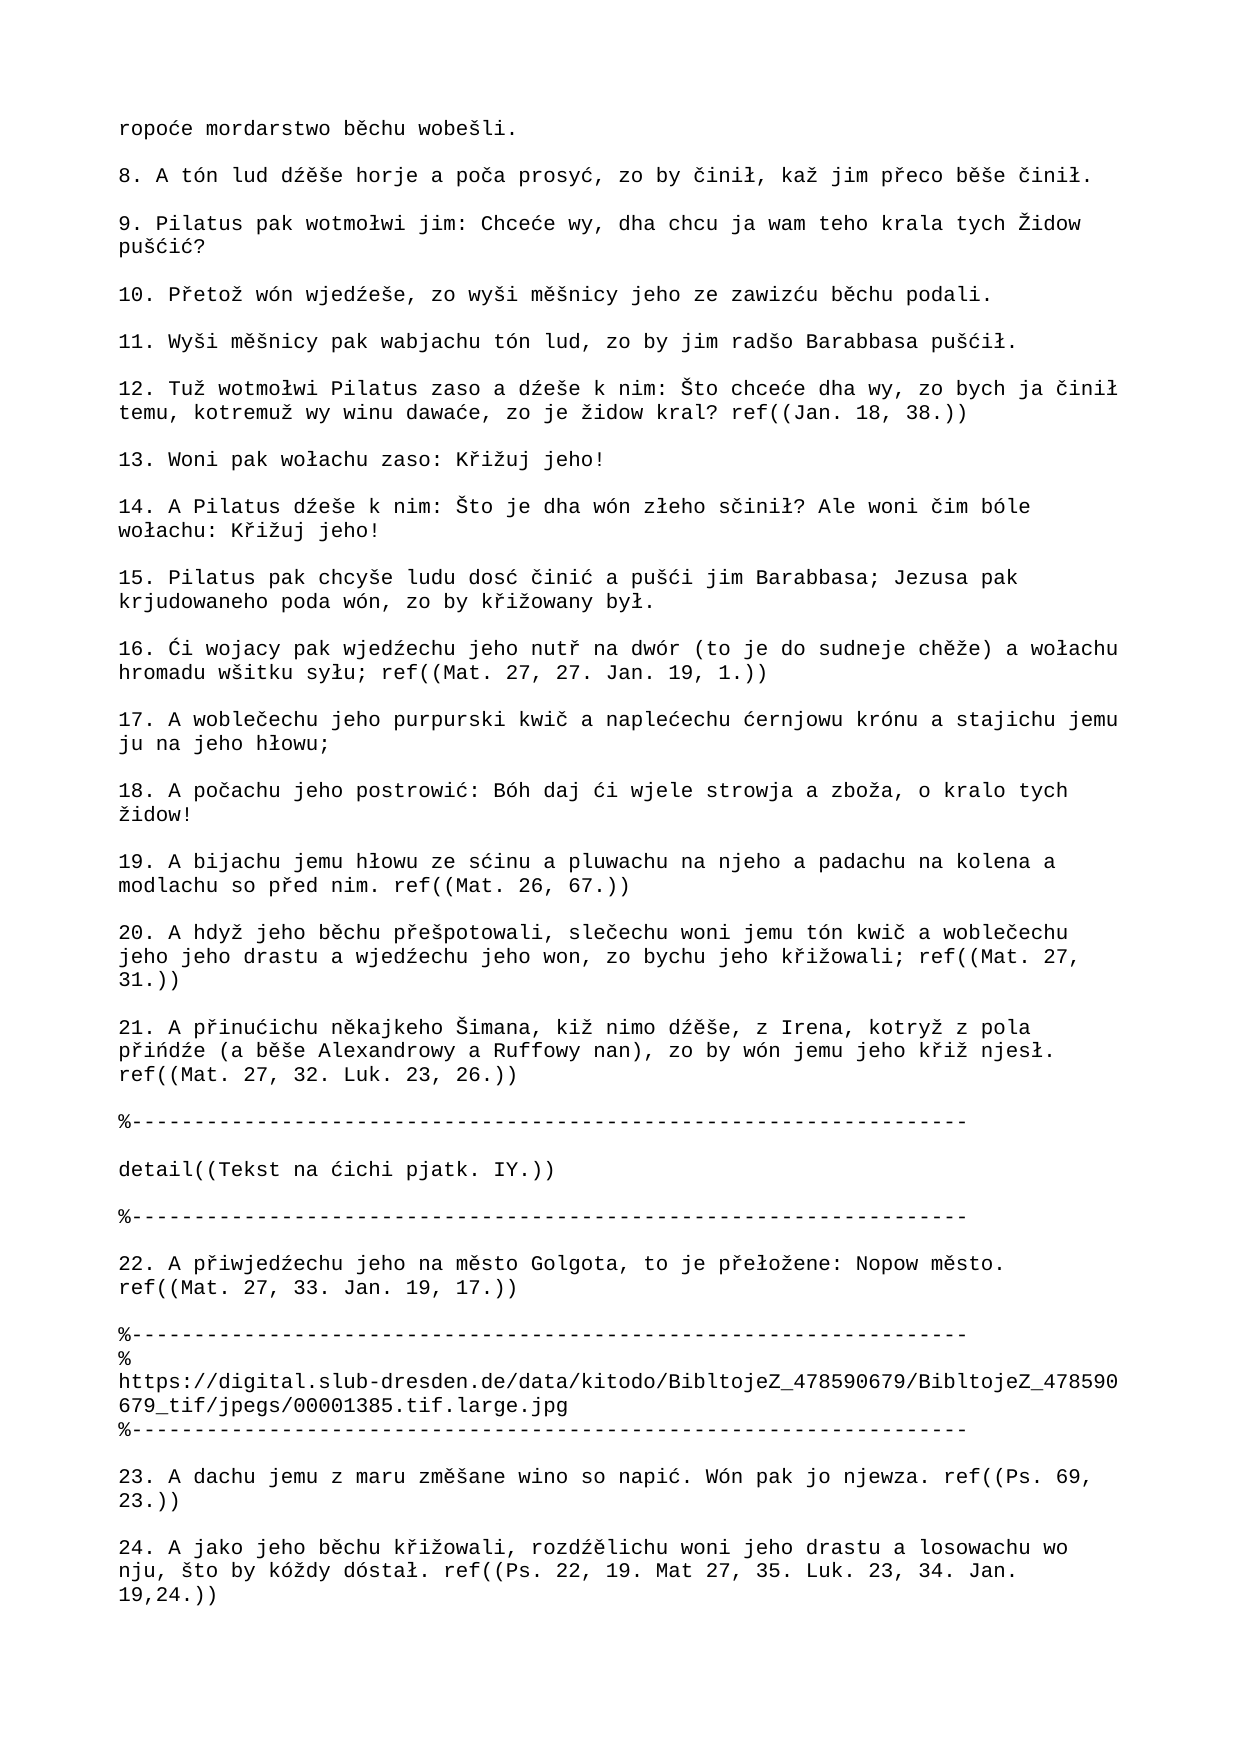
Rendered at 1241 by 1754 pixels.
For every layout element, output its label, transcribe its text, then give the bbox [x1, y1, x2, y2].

text 9. Pilatus pak wotmołwi jim: Chceće wy, dha chcu ja wam teho krala tych Židow pušćić? [118, 213, 1122, 260]
text %------------------------------------------------------------------- [118, 1111, 1122, 1135]
text 22. A přiwjedźechu jeho na město Golgota, to je přełožene: Nopow město. ref((Mat. 27, 33. Jan. 19, 17.)) [118, 1253, 1122, 1300]
text 18. A počachu jeho postrowić: Bóh daj ći wjele strowja a zboža, o kralo tych židow! [118, 780, 1122, 827]
text %------------------------------------------------------------------- [118, 1206, 1122, 1229]
text 13. Woni pak wołachu zaso: Křižuj jeho! [118, 449, 1122, 473]
text detail((Tekst na ćichi pjatk. IY.)) [118, 1158, 1122, 1182]
text 19. A bijachu jemu hłowu ze sćinu a pluwachu na njeho a padachu na kolena a modlachu so před nim. ref((Mat. 26, 67.)) [118, 851, 1122, 898]
text 24. A jako jeho běchu křižowali, rozdźělichu woni jeho drastu a losowachu wo nju, što by kóždy dóstał. ref((Ps. 22, 19. Mat 27, 35. Luk. 23, 34. Jan. 19,24.)) [118, 1537, 1122, 1608]
text % https://digital.slub-dresden.de/data/kitodo/BibltojeZ_478590679/BibltojeZ_478590679_tif/jpegs/00001385.tif.large.jpg %------------------------------------------------------------------- [118, 1348, 1122, 1442]
text %------------------------------------------------------------------- [118, 1324, 1122, 1348]
text 17. A woblečechu jeho purpurski kwič a naplećechu ćernjowu krónu a stajichu jemu ju na jeho hłowu; [118, 709, 1122, 757]
text 23. A dachu jemu z maru změšane wino so napić. Wón pak jo njewza. ref((Ps. 69, 23.)) [118, 1466, 1122, 1513]
text 15. Pilatus pak chcyše ludu dosć činić a pušći jim Barabbasa; Jezusa pak krjudowaneho poda wón, zo by křižowany był. [118, 567, 1122, 615]
text 10. Přetož wón wjedźeše, zo wyši měšnicy jeho ze zawizću běchu podali. [118, 284, 1122, 307]
text ropoće mordarstwo běchu wobešli. [118, 118, 1122, 142]
text 8. A tón lud dźěše horje a poča prosyć, zo by činił, kaž jim přeco běše činił. [118, 165, 1122, 189]
text 21. A přinućichu někajkeho Šimana, kiž nimo dźěše, z Irena, kotryž z pola přińdźe (a běše Alexandrowy a Ruffowy nan), zo by wón jemu jeho křiž njesł. ref((Mat. 27, 32. Luk. 23, 26.)) [118, 1017, 1122, 1088]
text 20. A hdyž jeho běchu přešpotowali, slečechu woni jemu tón kwič a woblečechu jeho jeho drastu a wjedźechu jeho won, zo bychu jeho křižowali; ref((Mat. 27, 31.)) [118, 922, 1122, 993]
text 14. A Pilatus dźeše k nim: Što je dha wón złeho sčinił? Ale woni čim bóle wołachu: Křižuj jeho! [118, 496, 1122, 544]
text 12. Tuž wotmołwi Pilatus zaso a dźeše k nim: Što chceće dha wy, zo bych ja činił temu, kotremuž wy winu dawaće, zo je židow kral? ref((Jan. 18, 38.)) [118, 378, 1122, 426]
text 11. Wyši měšnicy pak wabjachu tón lud, zo by jim radšo Barabbasa pušćił. [118, 331, 1122, 354]
text 16. Ći wojacy pak wjedźechu jeho nutř na dwór (to je do sudneje chěže) a wołachu hromadu wšitku syłu; ref((Mat. 27, 27. Jan. 19, 1.)) [118, 638, 1122, 686]
